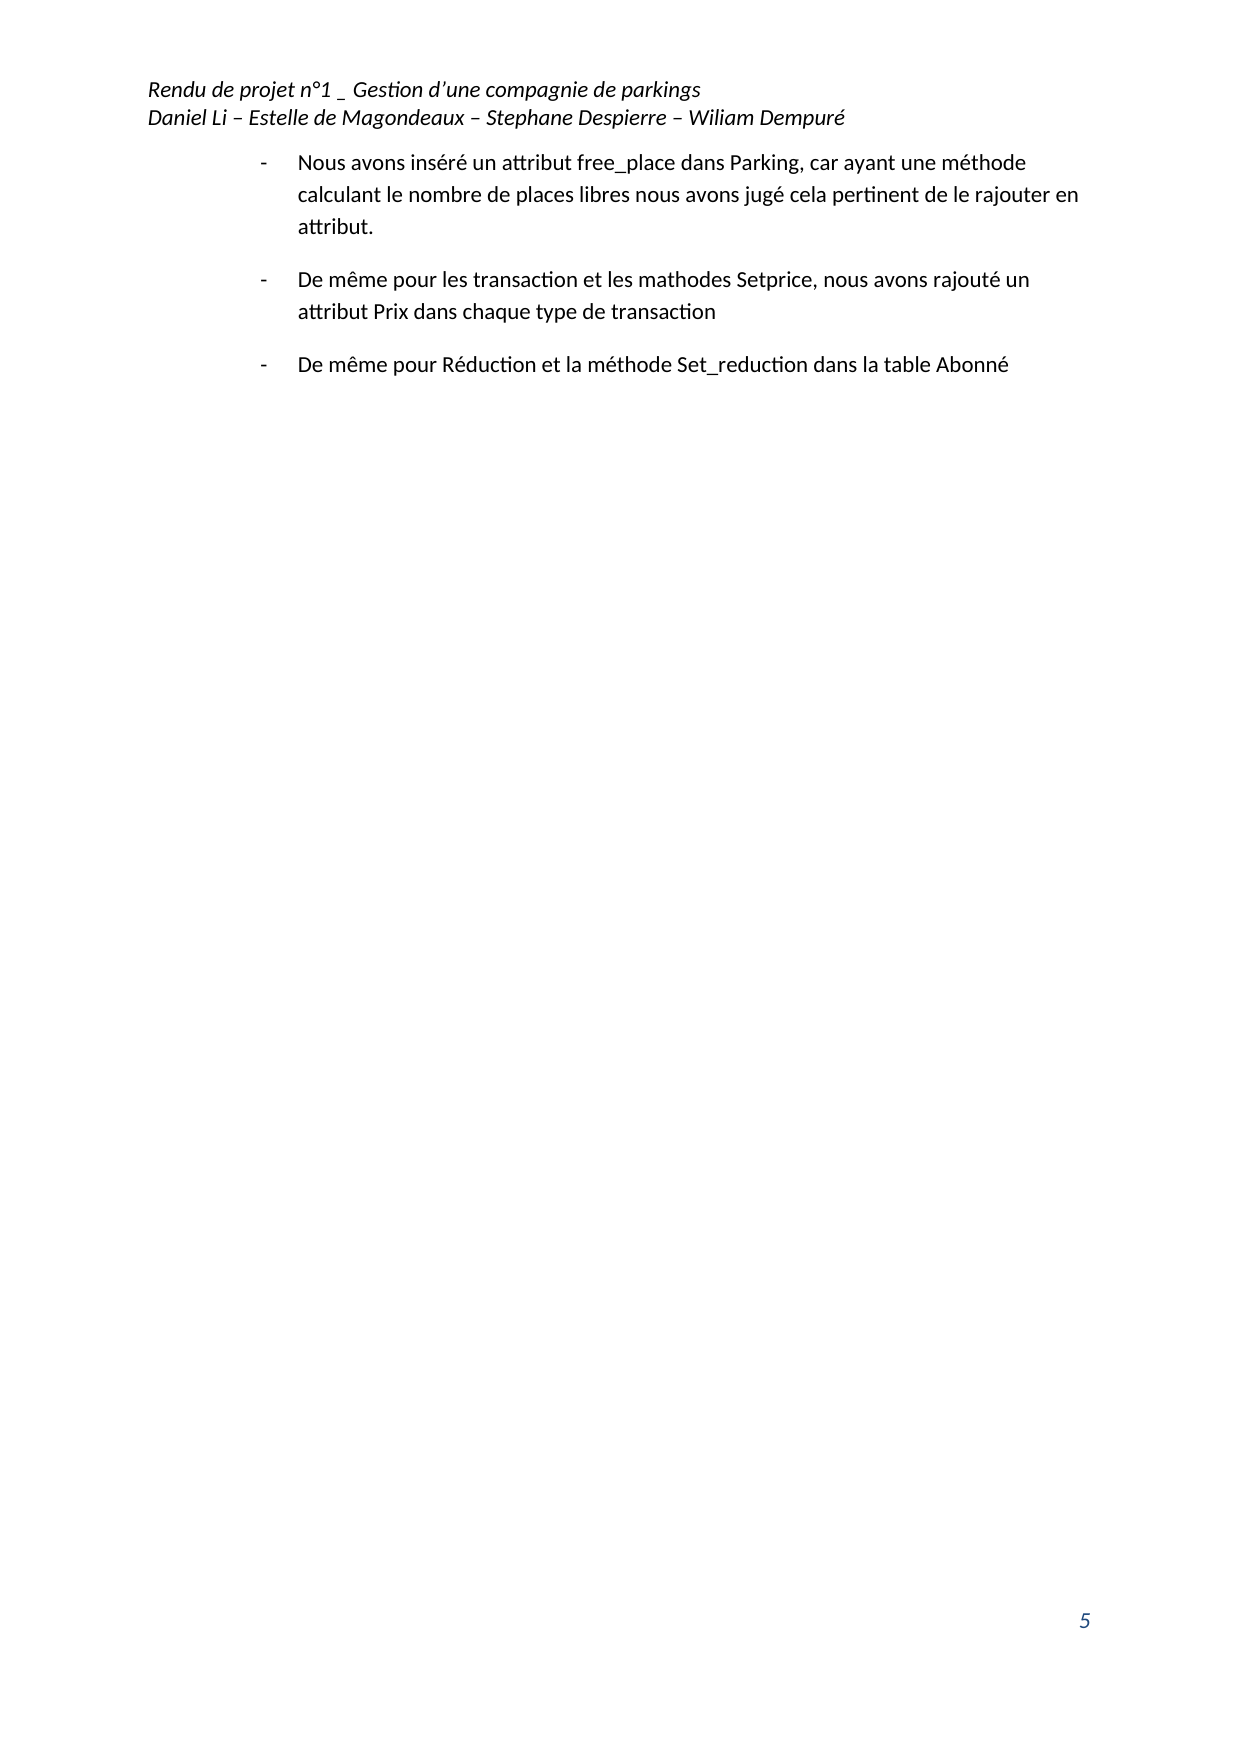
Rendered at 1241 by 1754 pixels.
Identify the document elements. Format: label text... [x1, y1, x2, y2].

list De même pour les transaction et les mathodes Setprice, nous avons rajouté un attribut Prix dans chaque type de transaction [260, 265, 1093, 325]
list Nous avons inséré un attribut free_place dans Parking, car ayant une méthode calculant le nombre de places libres nous avons jugé cela pertinent de le rajouter en attribut. [260, 148, 1093, 240]
list De même pour Réduction et la méthode Set_reduction dans la table Abonné [260, 350, 1093, 378]
